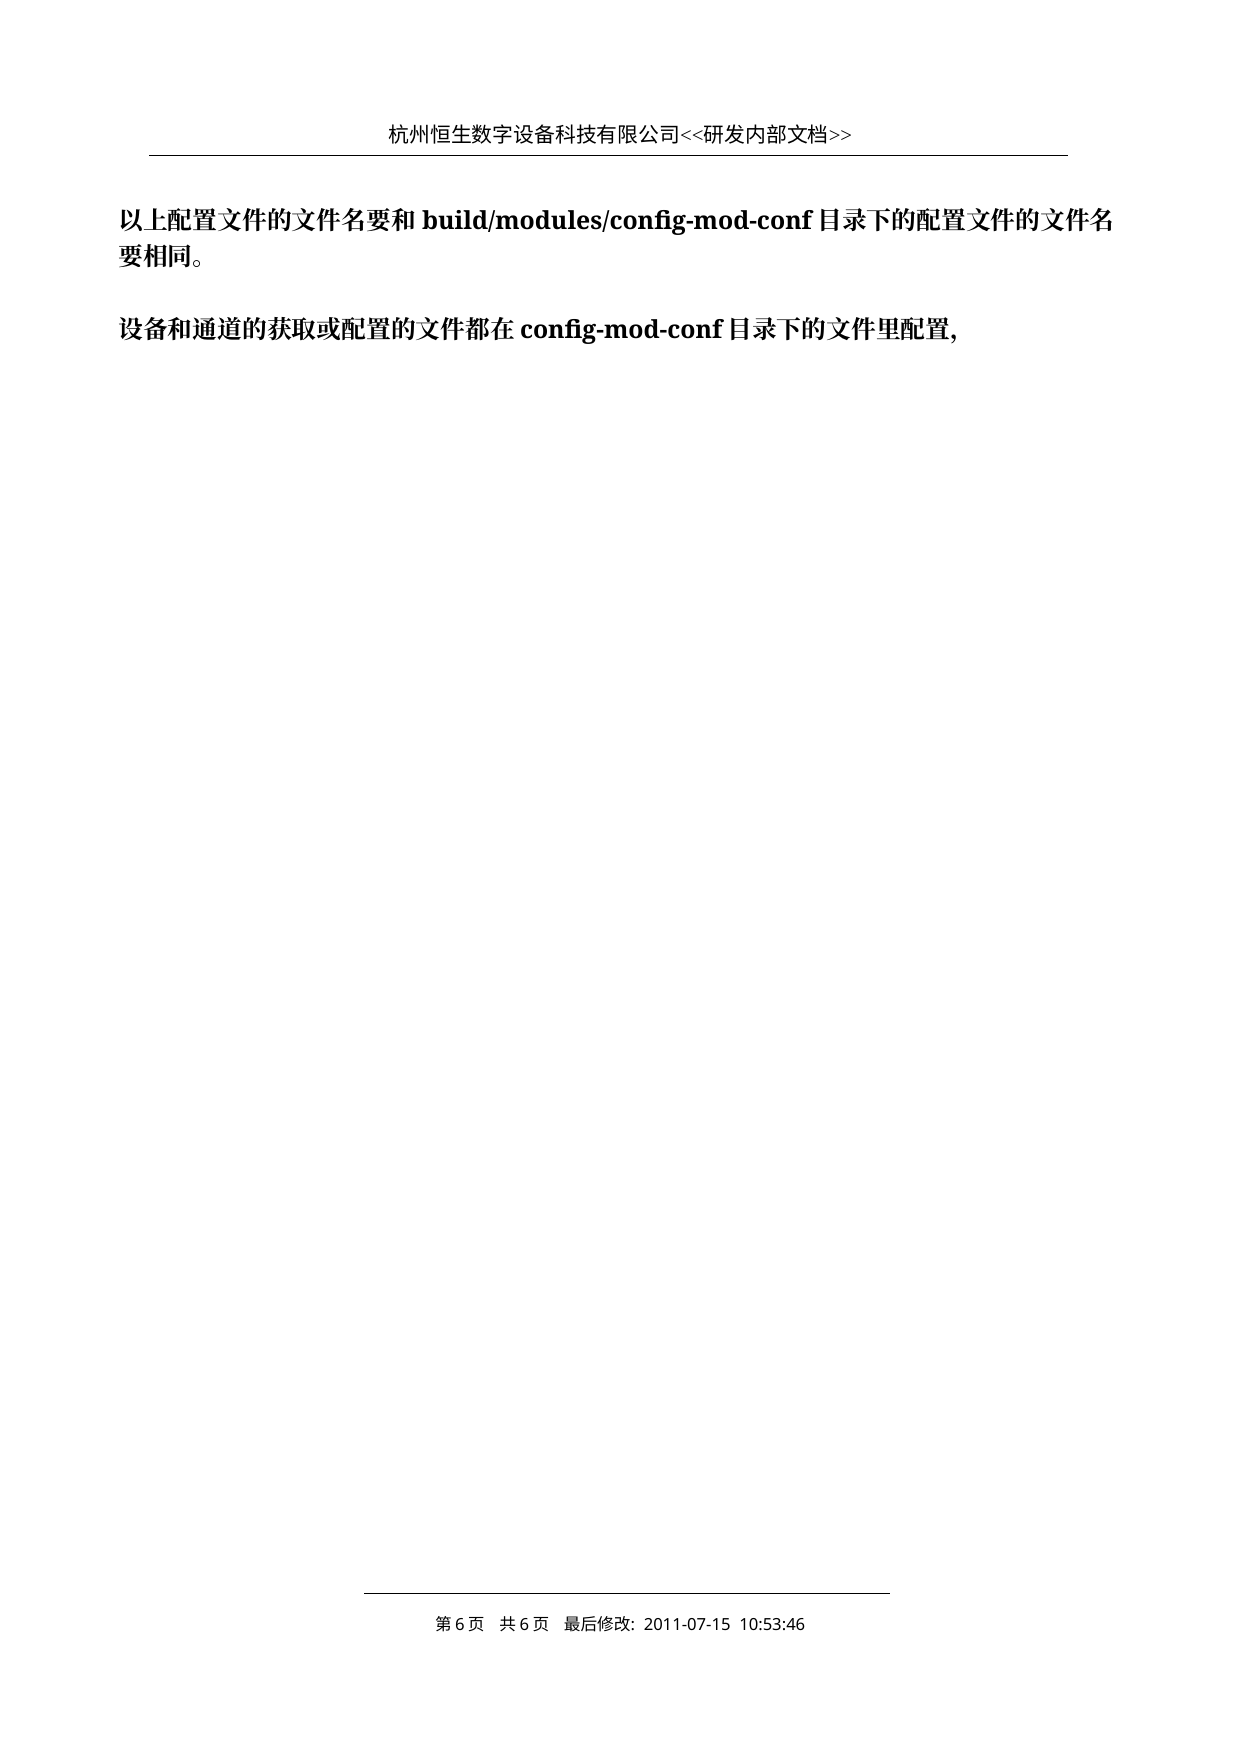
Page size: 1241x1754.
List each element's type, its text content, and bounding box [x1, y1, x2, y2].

subtitle 设备和通道的获取或配置的文件都在config-mod-conf目录下的文件里配置， [118, 310, 1122, 346]
subtitle 以上配置文件的文件名要和 build/modules/config-mod-conf目录下的配置文件的文件名要相同。 [118, 201, 1122, 272]
